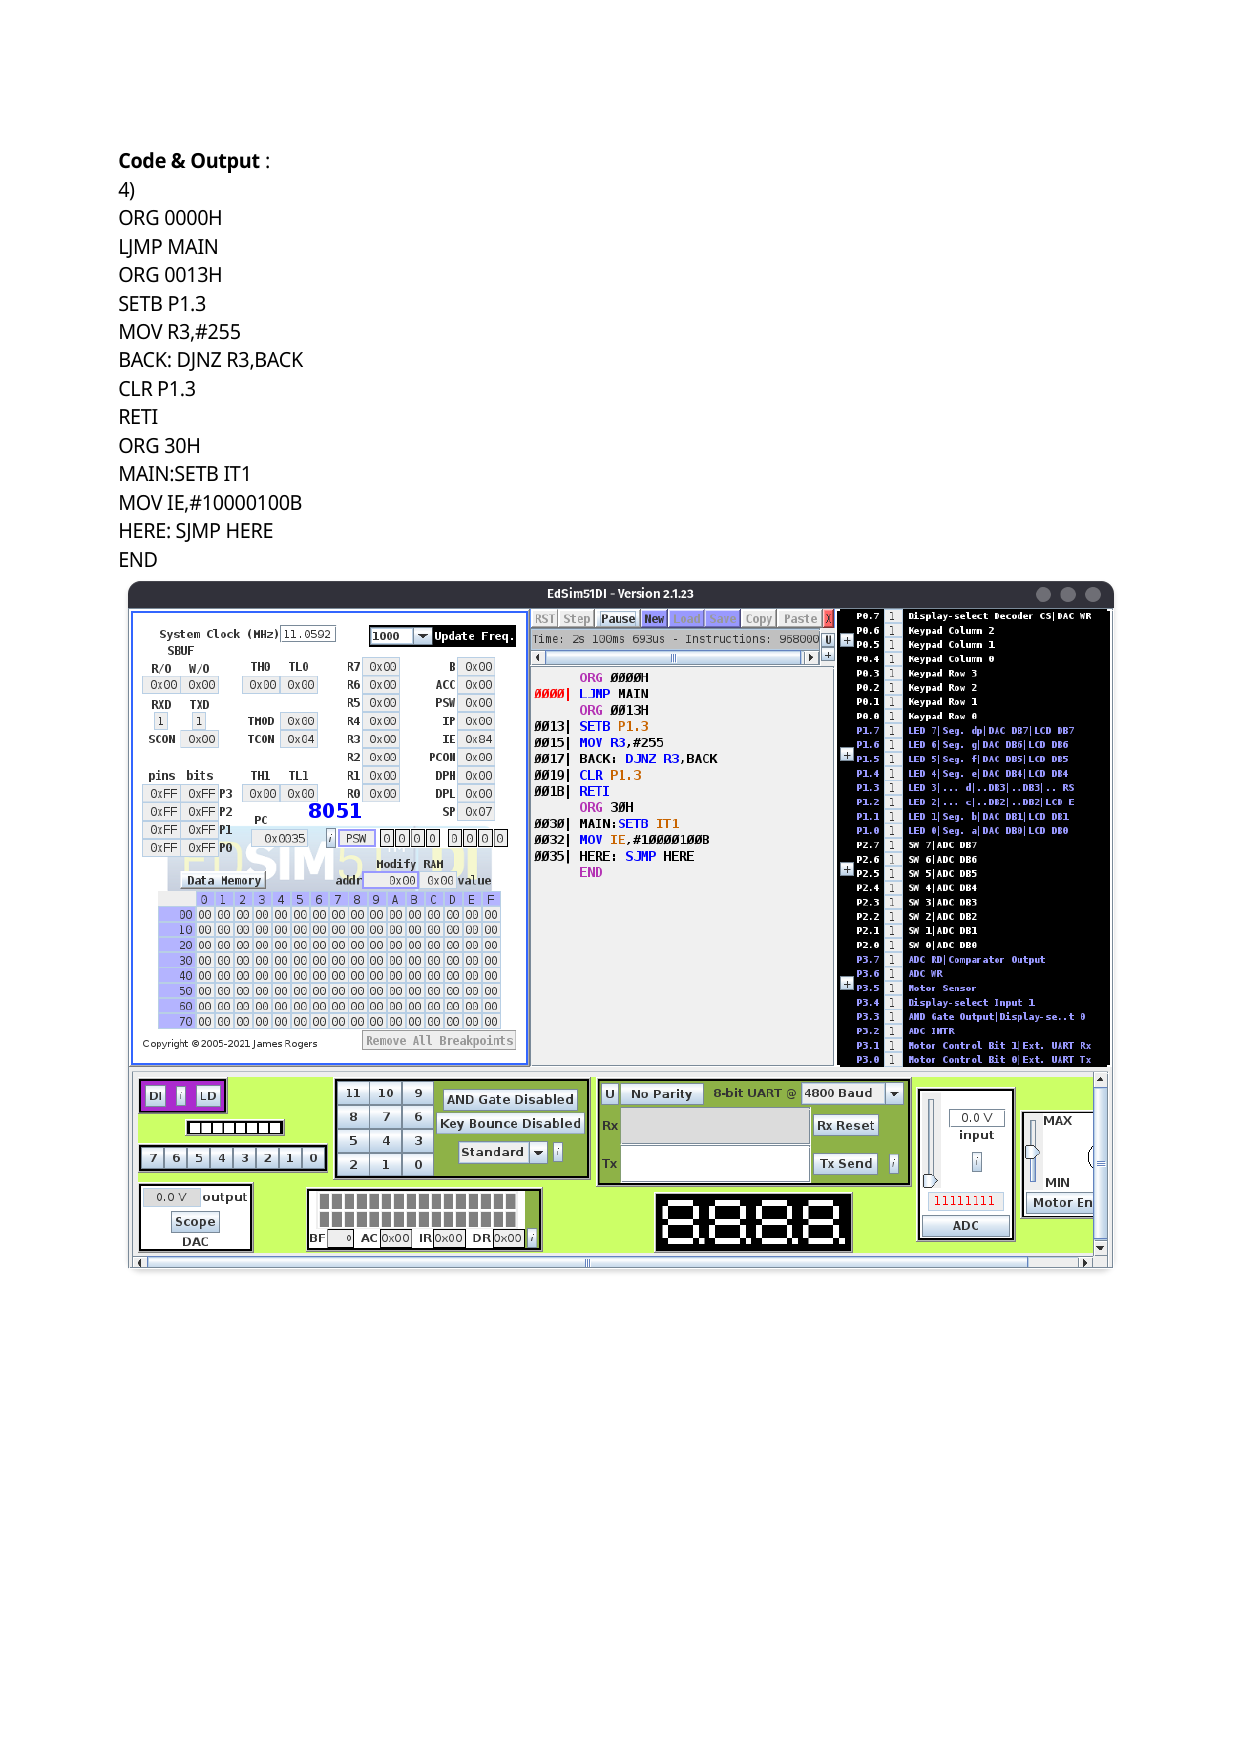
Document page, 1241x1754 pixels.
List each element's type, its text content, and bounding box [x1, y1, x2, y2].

text LJMP MAIN [118, 232, 1122, 260]
text Code & Output : [118, 147, 1122, 175]
text BACK: DJNZ R3,BACK [118, 346, 1122, 374]
text MOV R3,#255 [118, 317, 1122, 346]
text 4) [118, 175, 1122, 203]
text END [118, 545, 1122, 573]
text SETB P1.3 [118, 289, 1122, 317]
picture [118, 573, 1123, 1279]
text HERE: SJMP HERE [118, 516, 1122, 545]
text RETI [118, 402, 1122, 431]
text MAIN:SETB IT1 [118, 459, 1122, 488]
text MOV IE,#10000100B [118, 488, 1122, 516]
text ORG 30H [118, 431, 1122, 459]
text CLR P1.3 [118, 374, 1122, 402]
text ORG 0013H [118, 260, 1122, 289]
text ORG 0000H [118, 203, 1122, 232]
